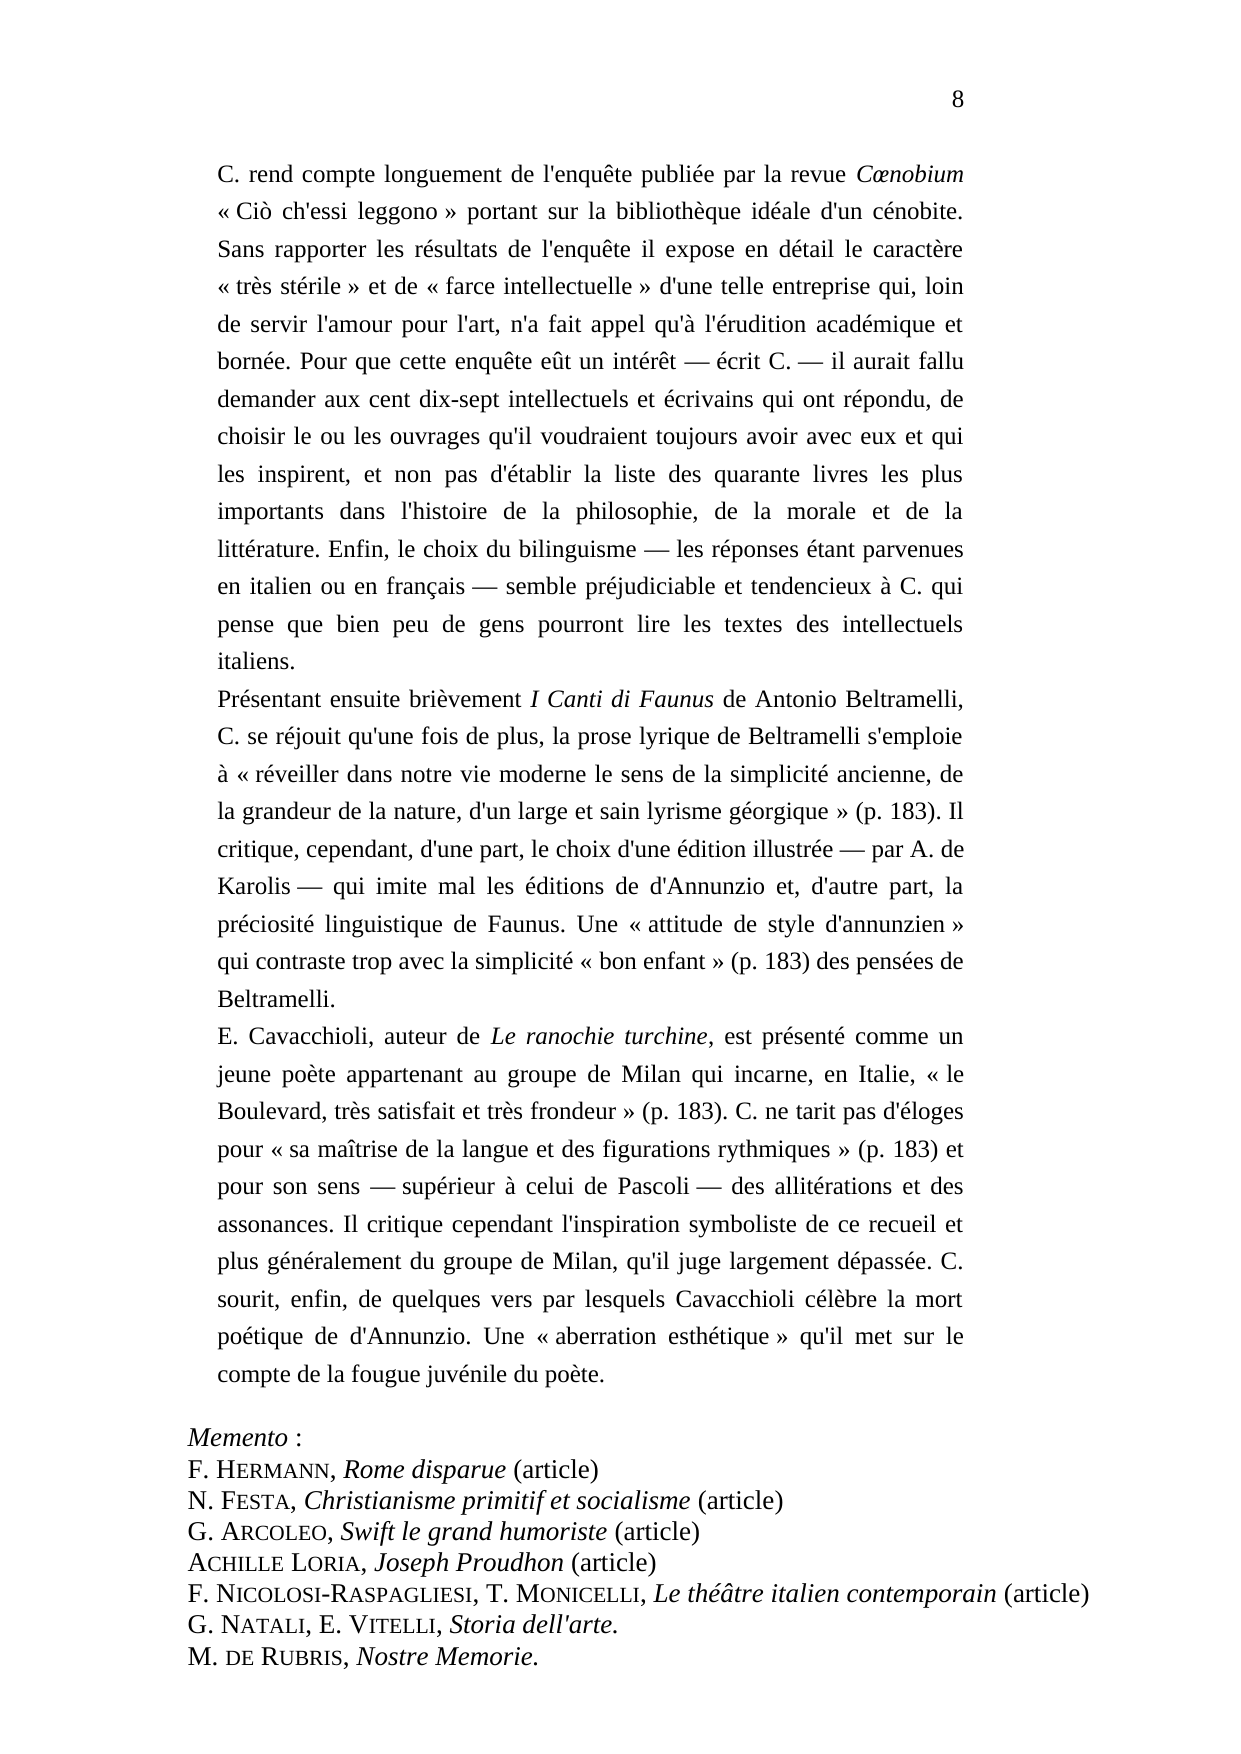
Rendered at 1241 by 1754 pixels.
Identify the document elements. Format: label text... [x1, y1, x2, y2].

text N. Festa, Christianisme primitif et socialisme (article) [187, 1484, 1131, 1515]
text G. Arcoleo, Swift le grand humoriste (article) [187, 1515, 1131, 1546]
text F. Nicolosi-Raspagliesi, T. Monicelli, Le théâtre italien contemporain (article) [187, 1577, 1131, 1608]
text Achille Loria, Joseph Proudhon (article) [187, 1546, 1131, 1577]
text Présentant ensuite brièvement I Canti di Faunus de Antonio Beltramelli, C. se réjouit qu'une fois de plus, la prose lyrique de Beltramelli s'emploie à « réveiller dans notre vie moderne le sens de la simplicité ancienne, de la grandeur de la nature, d'un large et sain lyrisme géorgique » (p. 183). Il critique, cependant, d'une part, le choix d'une édition illustrée — par A. de Karolis — qui imite mal les éditions de d'Annunzio et, d'autre part, la préciosité linguistique de Faunus. Une « attitude de style d'annunzien » qui contraste trop avec la simplicité « bon enfant » (p. 183) des pensées de Beltramelli. [217, 675, 964, 1012]
text Memento : [187, 1422, 1131, 1453]
text E. Cavacchioli, auteur de Le ranochie turchine, est présenté comme un jeune poète appartenant au groupe de Milan qui incarne, en Italie, « le Boulevard, très satisfait et très frondeur » (p. 183). C. ne tarit pas d'éloges pour « sa maîtrise de la langue et des figurations rythmiques » (p. 183) et pour son sens — supérieur à celui de Pascoli — des allitérations et des assonances. Il critique cependant l'inspiration symboliste de ce recueil et plus généralement du groupe de Milan, qu'il juge largement dépassée. C. sourit, enfin, de quelques vers par lesquels Cavacchioli célèbre la mort poétique de d'Annunzio. Une « aberration esthétique » qu'il met sur le compte de la fougue juvénile du poète. [217, 1012, 964, 1387]
text C. rend compte longuement de l'enquête publiée par la revue Cœnobium « Ciò ch'essi leggono » portant sur la bibliothèque idéale d'un cénobite. Sans rapporter les résultats de l'enquête il expose en détail le caractère « très stérile » et de « farce intellectuelle » d'une telle entreprise qui, loin de servir l'amour pour l'art, n'a fait appel qu'à l'érudition académique et bornée. Pour que cette enquête eût un intérêt — écrit C. — il aurait fallu demander aux cent dix-sept intellectuels et écrivains qui ont répondu, de choisir le ou les ouvrages qu'il voudraient toujours avoir avec eux et qui les inspirent, et non pas d'établir la liste des quarante livres les plus importants dans l'histoire de la philosophie, de la morale et de la littérature. Enfin, le choix du bilinguisme — les réponses étant parvenues en italien ou en français — semble préjudiciable et tendencieux à C. qui pense que bien peu de gens pourront lire les textes des intellectuels italiens. [217, 150, 964, 675]
text G. Natali, E. Vitelli, Storia dell'arte. [187, 1608, 1131, 1639]
text F. Hermann, Rome disparue (article) [187, 1453, 1131, 1484]
text M. de Rubris, Nostre Memorie. [187, 1639, 1131, 1671]
